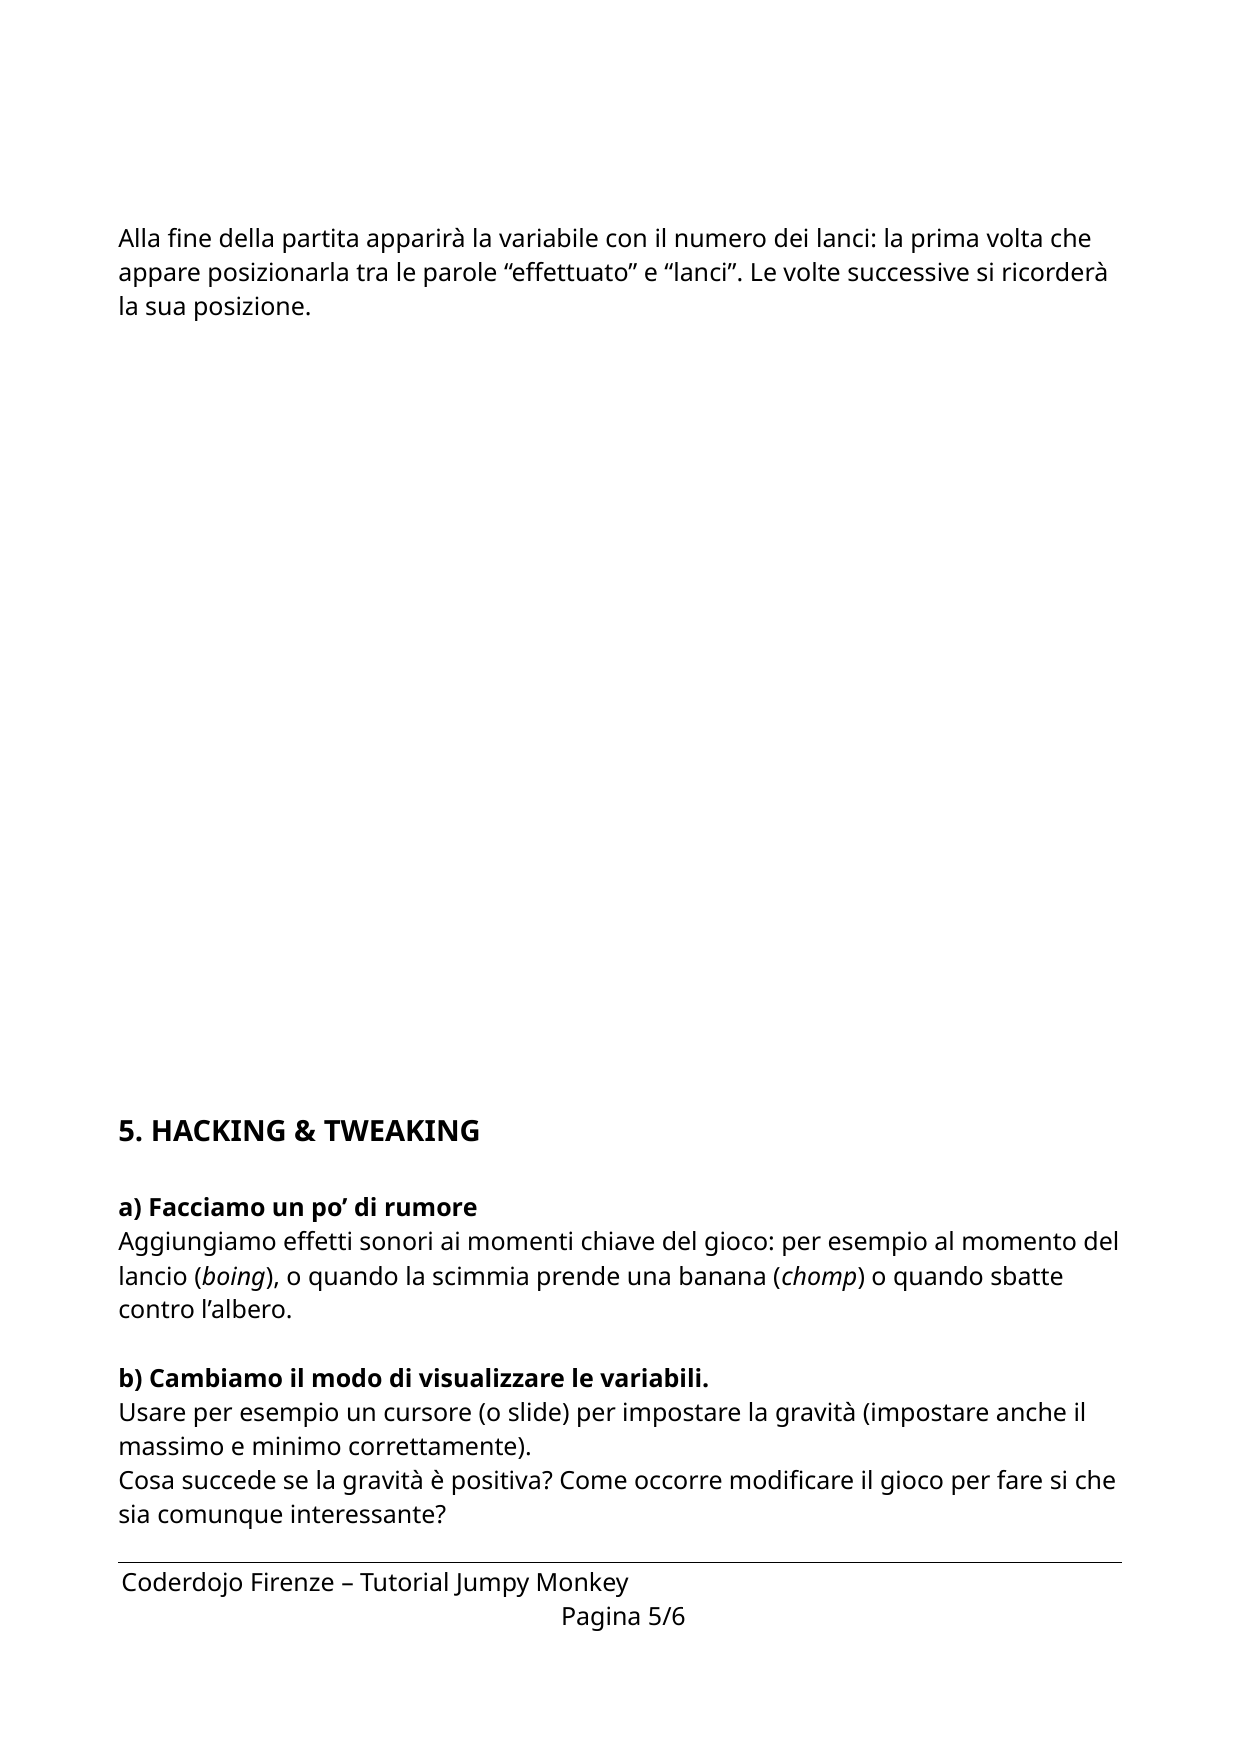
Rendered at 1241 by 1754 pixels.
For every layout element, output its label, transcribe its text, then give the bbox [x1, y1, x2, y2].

text 5. HACKING & TWEAKING [118, 1111, 1122, 1150]
text Aggiungiamo effetti sonori ai momenti chiave del gioco: per esempio al momento del lancio (boing), o quando la scimmia prende una banana (chomp) o quando sbatte contro l’albero. [118, 1224, 1122, 1326]
text Usare per esempio un cursore (o slide) per impostare la gravità (impostare anche il massimo e minimo correttamente). [118, 1394, 1122, 1462]
text Alla fine della partita apparirà la variabile con il numero dei lanci: la prima volta che appare posizionarla tra le parole “effettuato” e “lanci”. Le volte successive si ricorderà la sua posizione. [118, 220, 1122, 322]
text b) Cambiamo il modo di visualizzare le variabili. [118, 1360, 1122, 1394]
text Cosa succede se la gravità è positiva? Come occorre modificare il gioco per fare si che sia comunque interessante? [118, 1462, 1122, 1531]
text a) Facciamo un po’ di rumore [118, 1190, 1122, 1224]
